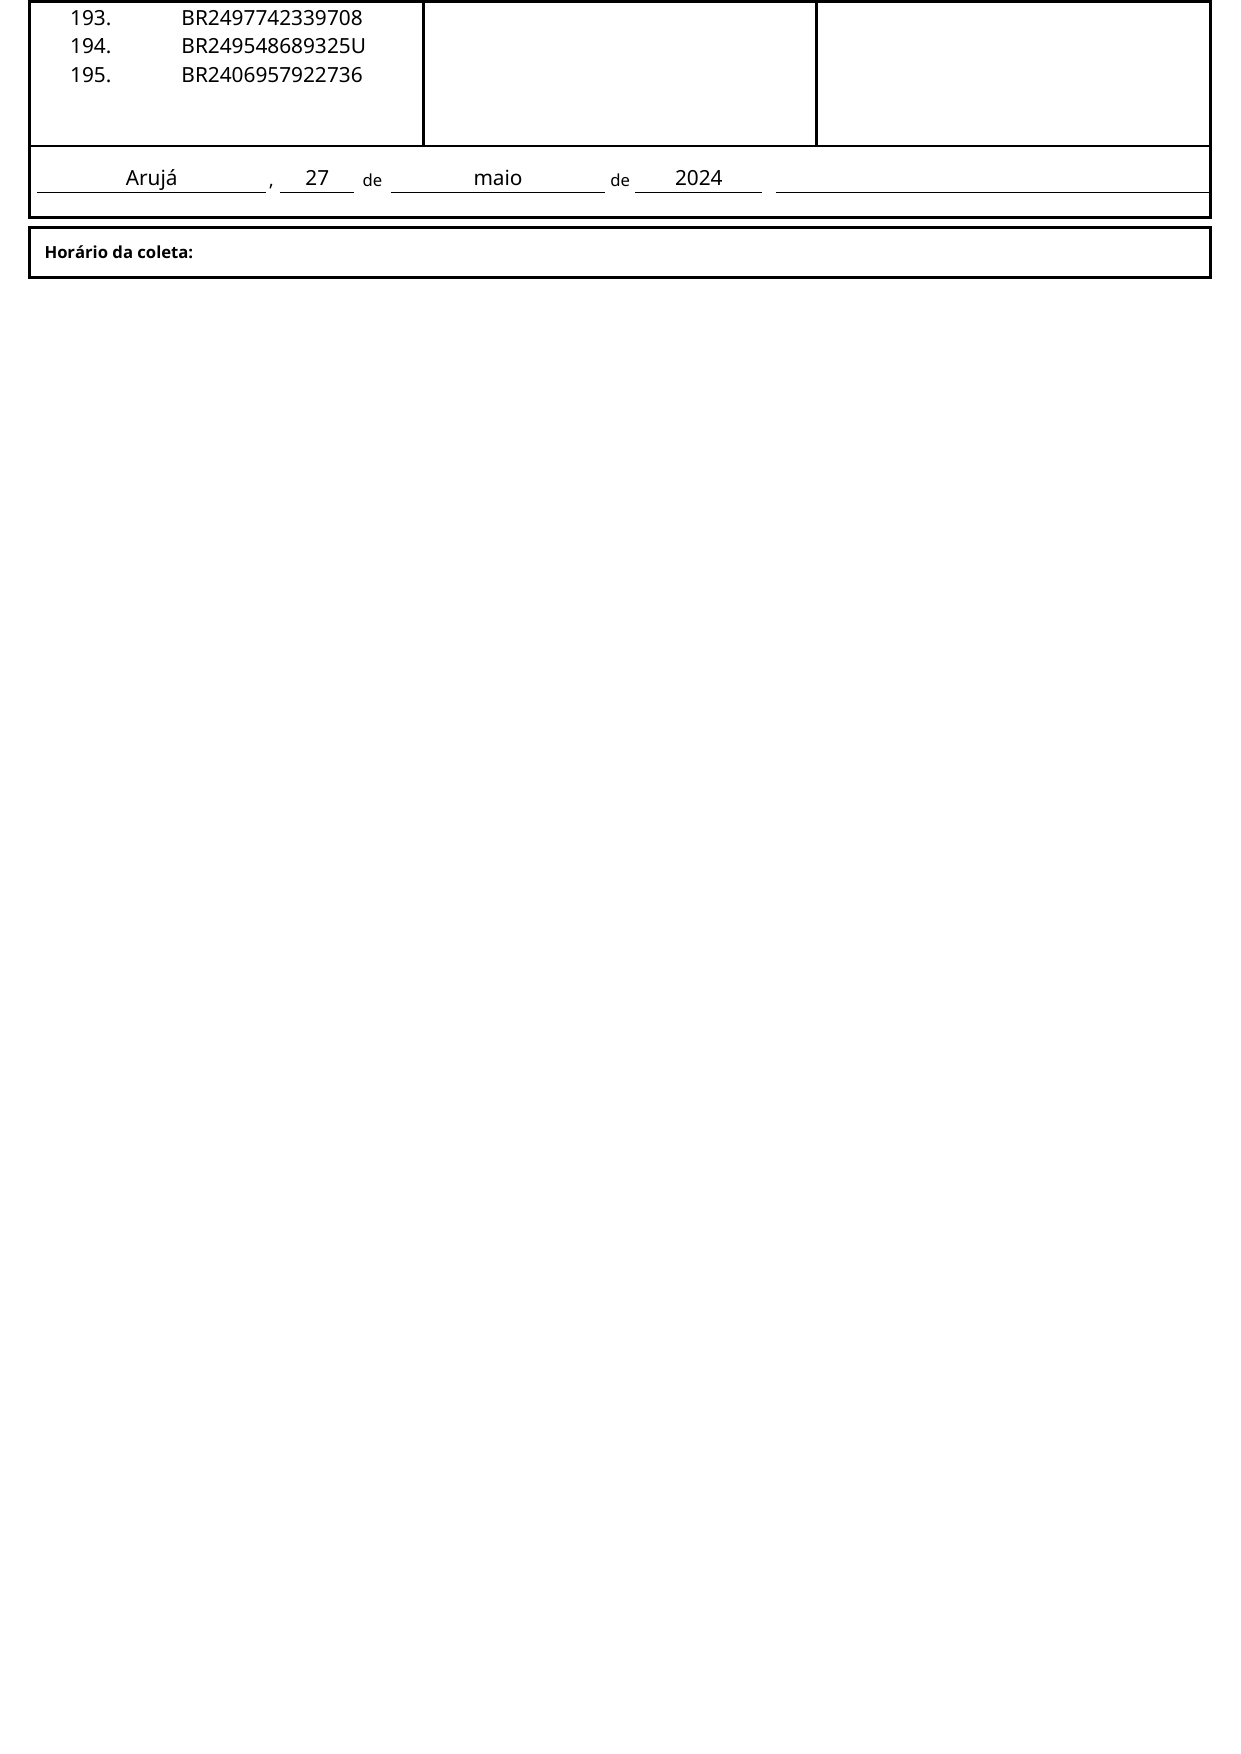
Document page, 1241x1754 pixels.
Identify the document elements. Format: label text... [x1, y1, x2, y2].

table_cell 27 [280, 147, 354, 192]
table_cell , [266, 147, 280, 192]
table_cell [37, 193, 266, 216]
table_cell maio [391, 147, 605, 192]
table_cell [762, 147, 776, 216]
table_cell [354, 192, 391, 216]
table_cell Arujá [37, 147, 266, 192]
table_cell [776, 193, 1209, 216]
table_cell BR246122275909A BR246439964418D BR249703958496G BR2478514861078 BR2483467697054 BR246657329267C BR2404381939123 BR246657329267C BR2483467697054 BR2478514861078 BR249703958496G BR246439964418D BR244208488746N BR243252044777T BR247133588623K BR242317047314Z BR2495356679155 BR2446772524404 BR248945067705S BR243413054500W BR243193026341P BR249075764391N BR248595989671Z BR248134870390K BR247113879058S BR240260465855Q BR246551358631W BR241050025647M BR243868323106O BR241791085756L BR245257247187I BR2465567455052 BR2469470538243 BR2428750778475 BR244497690768B BR245719750603V BR246122275909A BR2454303536722 BR2460227210358 BR248224548907E BR2433920594180 BR245052983193S BR248475447694Y BR2495066466421 BR242572184265S BR2498474259781 [818, 3, 1209, 145]
table_cell [31, 147, 37, 192]
table_cell [266, 192, 280, 216]
table_cell [280, 193, 354, 216]
table_cell [1058, 219, 1211, 226]
table_cell BR2421387010767 BR248897683406C BR244760292833Y BR241184038339E BR2472281718217 BR2428521766504 BR248960541610G BR2410342540208 BR2474180204828 BR245704243210B BR242990643264F BR243646018240Q BR2465858160725 BR248471603542G BR246929712522T BR2431210033432 BR2463472892246 BR240231426409T BR2439056891107 BR2477904569076 BR2432661622524 BR244027992043U BR2469197002102 BR2465943514282 BR247107206893Y BR2461965718131 BR2447352571835 BR2440649553620 BR2483484436472 BR2425979999433 BR244982364501C BR245749586059J BR243814047716A BR244741421368R BR2492365265553 BR247111889129W BR248281558232A BR2465068555242 BR2404720019283 BR2417080586175 BR2482620763825 BR243721853213U BR248011502395L BR2406335464474 BR2491862102587 BR240330486452A BR2443593533105 BR245057312942X BR244346974486Y BR2453790279130 BR2421382808608 BR2490881965781 BR2408283405028 BR2451726596918 BR2437818368633 BR2443239216725 BR2452239602771 BR2423179939037 BR246231081281Q BR248374089213Z BR243820787643A BR248651489379J BR2438573189532 BR2459339105973 BR2425672484824 BR241553593271Z BR243026611149P BR246188006205Z BR2448129880772 BR245566212011X BR2453064833551 BR246443284239Y BR243731456854D BR240377807907Z BR2447764819413 BR2438780540424 BR242838076917O BR2452350439668 BR2427855381954 BR2452760239852 BR2450231668546 BR248059598163Y BR2425850980936 BR2466174079802 BR243095115113F BR2425696767994 BR2459453332601 BR2484087358353 BR242903014629Y BR249577609332X BR247384010307A BR2417885993313 BR2455207065366 BR2409454035618 BR2401259758818 BR246753783397A BR246127696500A BR2459991016989 BR2453028978656 BR242983501085K BR2497742339708 BR249548689325U BR2406957922736 [31, 3, 422, 145]
table_cell de [605, 147, 635, 192]
table_cell [391, 193, 605, 216]
table_cell BR247267624276A BR2416923688773 BR247903647064Q BR240553711562X BR242127555078V BR2404988509303 BR2472571466937 BR243131333917J BR2407979125228 BR2496464723934 BR247522032578B BR245322211171A BR247276865784J BR249947687904W BR249891385542Z BR244021196031Z BR241604185883X BR240700035574E BR2496002033681 BR240640581943Y BR2452410800125 BR2438338106056 BR2481333307434 BR2435528864641 BR2464073054599 BR2498269867536 BR243076370441F BR247001154190R BR249413820065B BR248820958595L BR2496823862119 BR2403651851586 BR2482973335642 BR2483158983407 BR246422062758X BR2492530950187 BR2444075023686 BR245609495384B BR246901758268D BR2470820480607 BR2458637984162 BR2404131834448 BR2422011550648 BR247328061791B BR2424093414885 BR2404381939123 BR242117268045Y BR245899714053Z BR2488750790100 BR2402149979905 BR2422407252204 BR2477346797357 BR242663328451X BR240824125474O BR245414088789R BR241160576802U BR244569923046T BR247627616718U BR244910070433Q BR2446148538935 BR243459142471W BR2496034514029 BR244379362020W BR240716743621B BR242027646531E BR241131631181T BR248278529442V BR242813067812V BR246131954497X BR248913583405Y BR2472470201786 BR241907826203X [425, 3, 815, 145]
table_cell de [354, 147, 391, 192]
table_cell [30, 219, 1058, 226]
table_cell Horário da coleta: [31, 229, 1209, 276]
table_cell [635, 193, 762, 216]
table_cell 2024 [635, 147, 762, 192]
table_cell [605, 192, 635, 216]
table_cell [31, 192, 37, 216]
table_cell [776, 147, 1209, 192]
